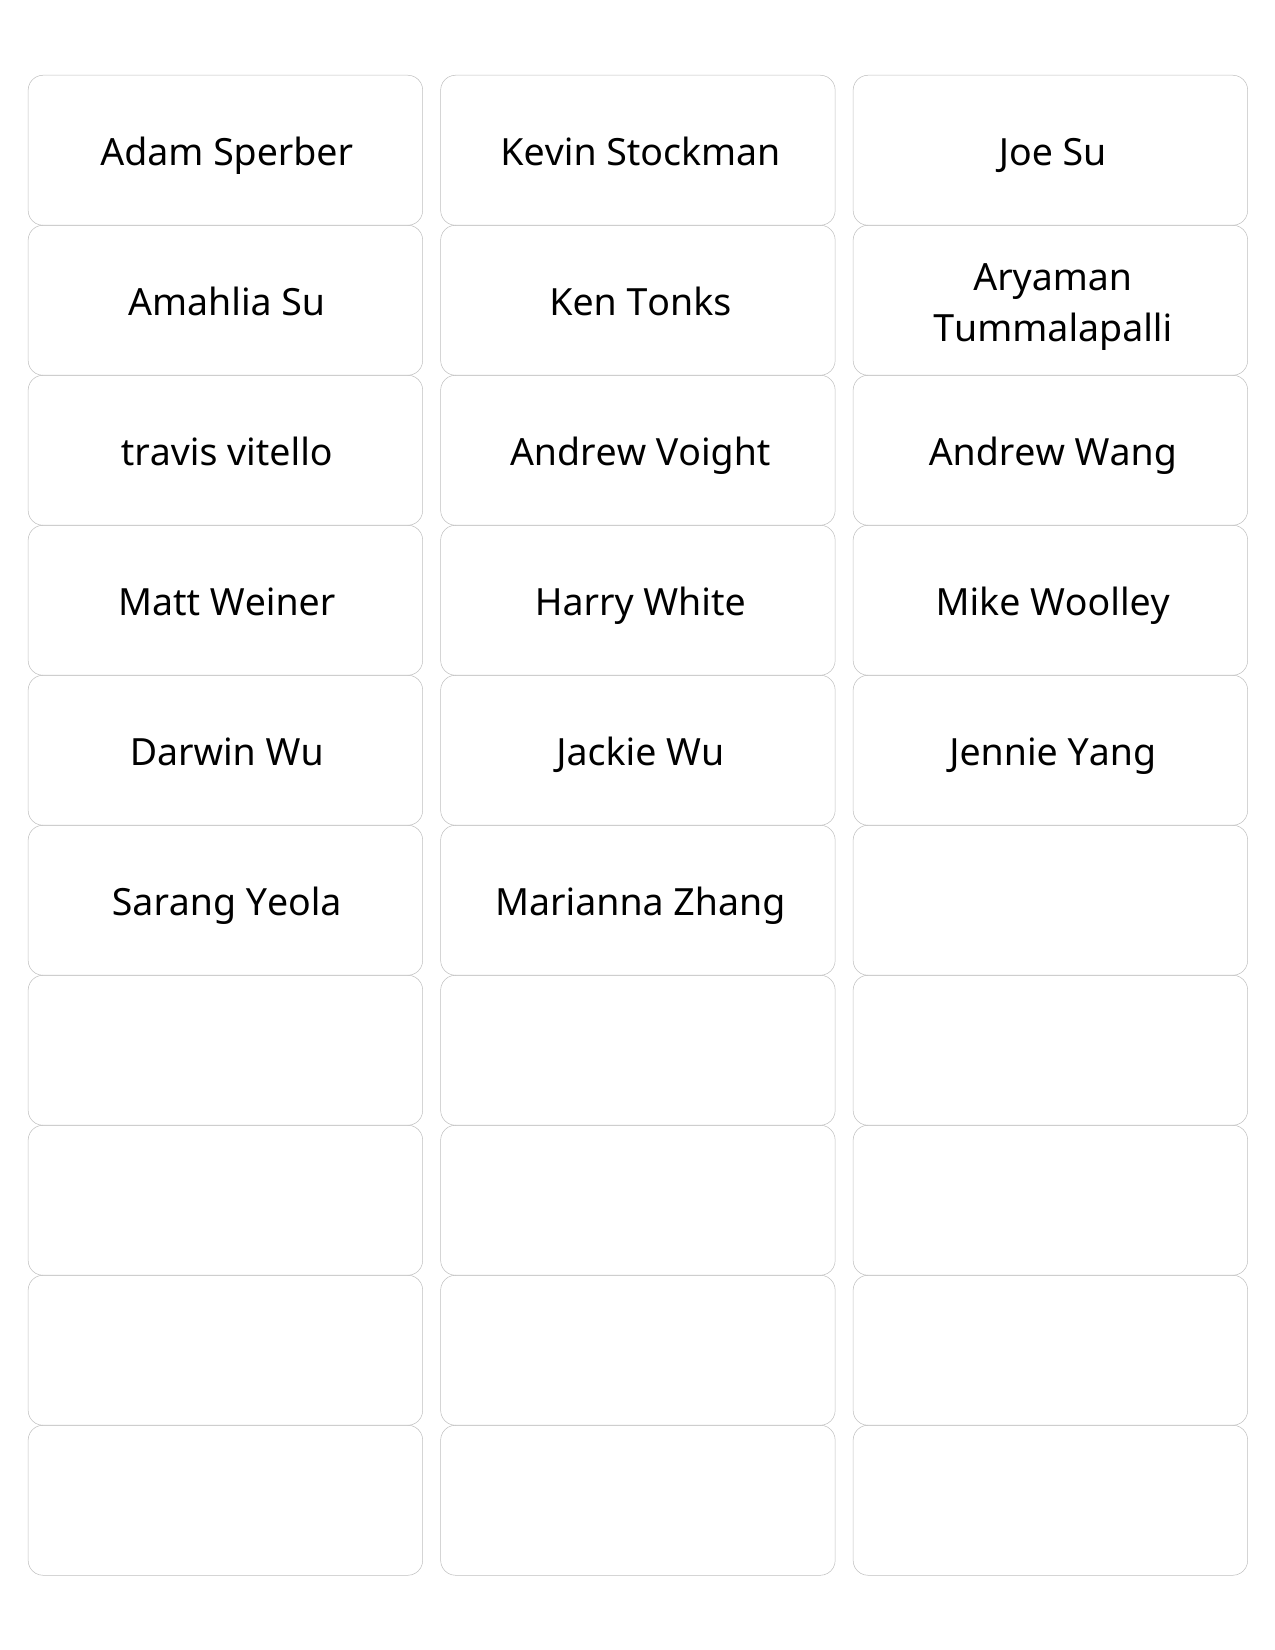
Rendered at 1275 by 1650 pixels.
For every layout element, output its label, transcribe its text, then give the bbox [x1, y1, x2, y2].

table_cell [856, 826, 1247, 974]
table_cell [1240, 1116, 1248, 1125]
table_cell [826, 1125, 836, 1136]
table_cell [827, 1414, 836, 1425]
table_cell [1238, 975, 1248, 985]
table_header Kevin Stockman [444, 76, 834, 224]
table_cell [413, 825, 424, 975]
table_cell Marianna Zhang [444, 826, 834, 974]
table_cell [29, 1276, 422, 1424]
table_cell [826, 1275, 836, 1286]
table_cell [827, 1264, 836, 1275]
table_cell [826, 975, 836, 986]
table_cell [1238, 1425, 1248, 1435]
table_cell [29, 1126, 422, 1274]
table_cell [444, 1126, 834, 1274]
table_cell [1240, 1566, 1248, 1575]
table_cell Andrew Voight [444, 376, 834, 524]
table_cell Darwin Wu [29, 676, 422, 824]
table_cell [444, 1426, 834, 1575]
table_cell Harry White [444, 526, 834, 674]
table_cell Jackie Wu [444, 676, 834, 824]
table_cell [413, 975, 424, 1125]
table_cell [1238, 1125, 1248, 1135]
table_header [836, 77, 856, 1575]
table_cell [826, 1425, 836, 1436]
table_cell [413, 225, 424, 375]
table_cell [29, 1569, 36, 1575]
table_cell Ken Tonks [444, 226, 834, 374]
table_header [413, 75, 424, 225]
table_cell [444, 976, 834, 1124]
table_cell Andrew Wang [856, 376, 1247, 524]
table_cell Aryaman Tummalapalli [856, 226, 1247, 374]
table_cell [856, 1276, 1247, 1424]
table_cell [29, 1419, 36, 1425]
table_cell [1240, 1266, 1248, 1275]
table_cell [1240, 966, 1248, 975]
table_cell [29, 976, 422, 1124]
table_cell [1238, 1275, 1248, 1285]
table_cell [413, 1125, 424, 1275]
table_header Adam Sperber [29, 76, 422, 224]
table_cell [444, 1276, 834, 1424]
table_header [424, 77, 444, 1575]
table_cell [29, 1425, 37, 1432]
table_cell [29, 1125, 37, 1132]
table_cell [856, 976, 1247, 1124]
table_header Joe Su [856, 76, 1247, 224]
table_cell [856, 1426, 1247, 1575]
table_cell [29, 975, 37, 982]
table_cell [1240, 1416, 1248, 1425]
table_cell [29, 1269, 36, 1275]
table_cell [413, 675, 424, 825]
table_cell Jennie Yang [856, 676, 1247, 824]
table_cell [29, 1275, 37, 1282]
table_cell [856, 1126, 1247, 1274]
table_cell Matt Weiner [29, 526, 422, 674]
table_cell Sarang Yeola [29, 826, 422, 974]
table_cell [1238, 825, 1248, 835]
table_cell [29, 1426, 422, 1575]
table_cell Amahlia Su [29, 226, 422, 374]
table_cell [827, 1564, 836, 1575]
table_cell [827, 1114, 836, 1125]
table_cell [413, 375, 424, 525]
table_cell travis vitello [29, 376, 422, 524]
table_cell [413, 1275, 424, 1425]
table_cell Mike Woolley [856, 526, 1247, 674]
table_cell [413, 1425, 424, 1575]
table_cell [29, 1119, 36, 1125]
table_cell [413, 525, 424, 675]
